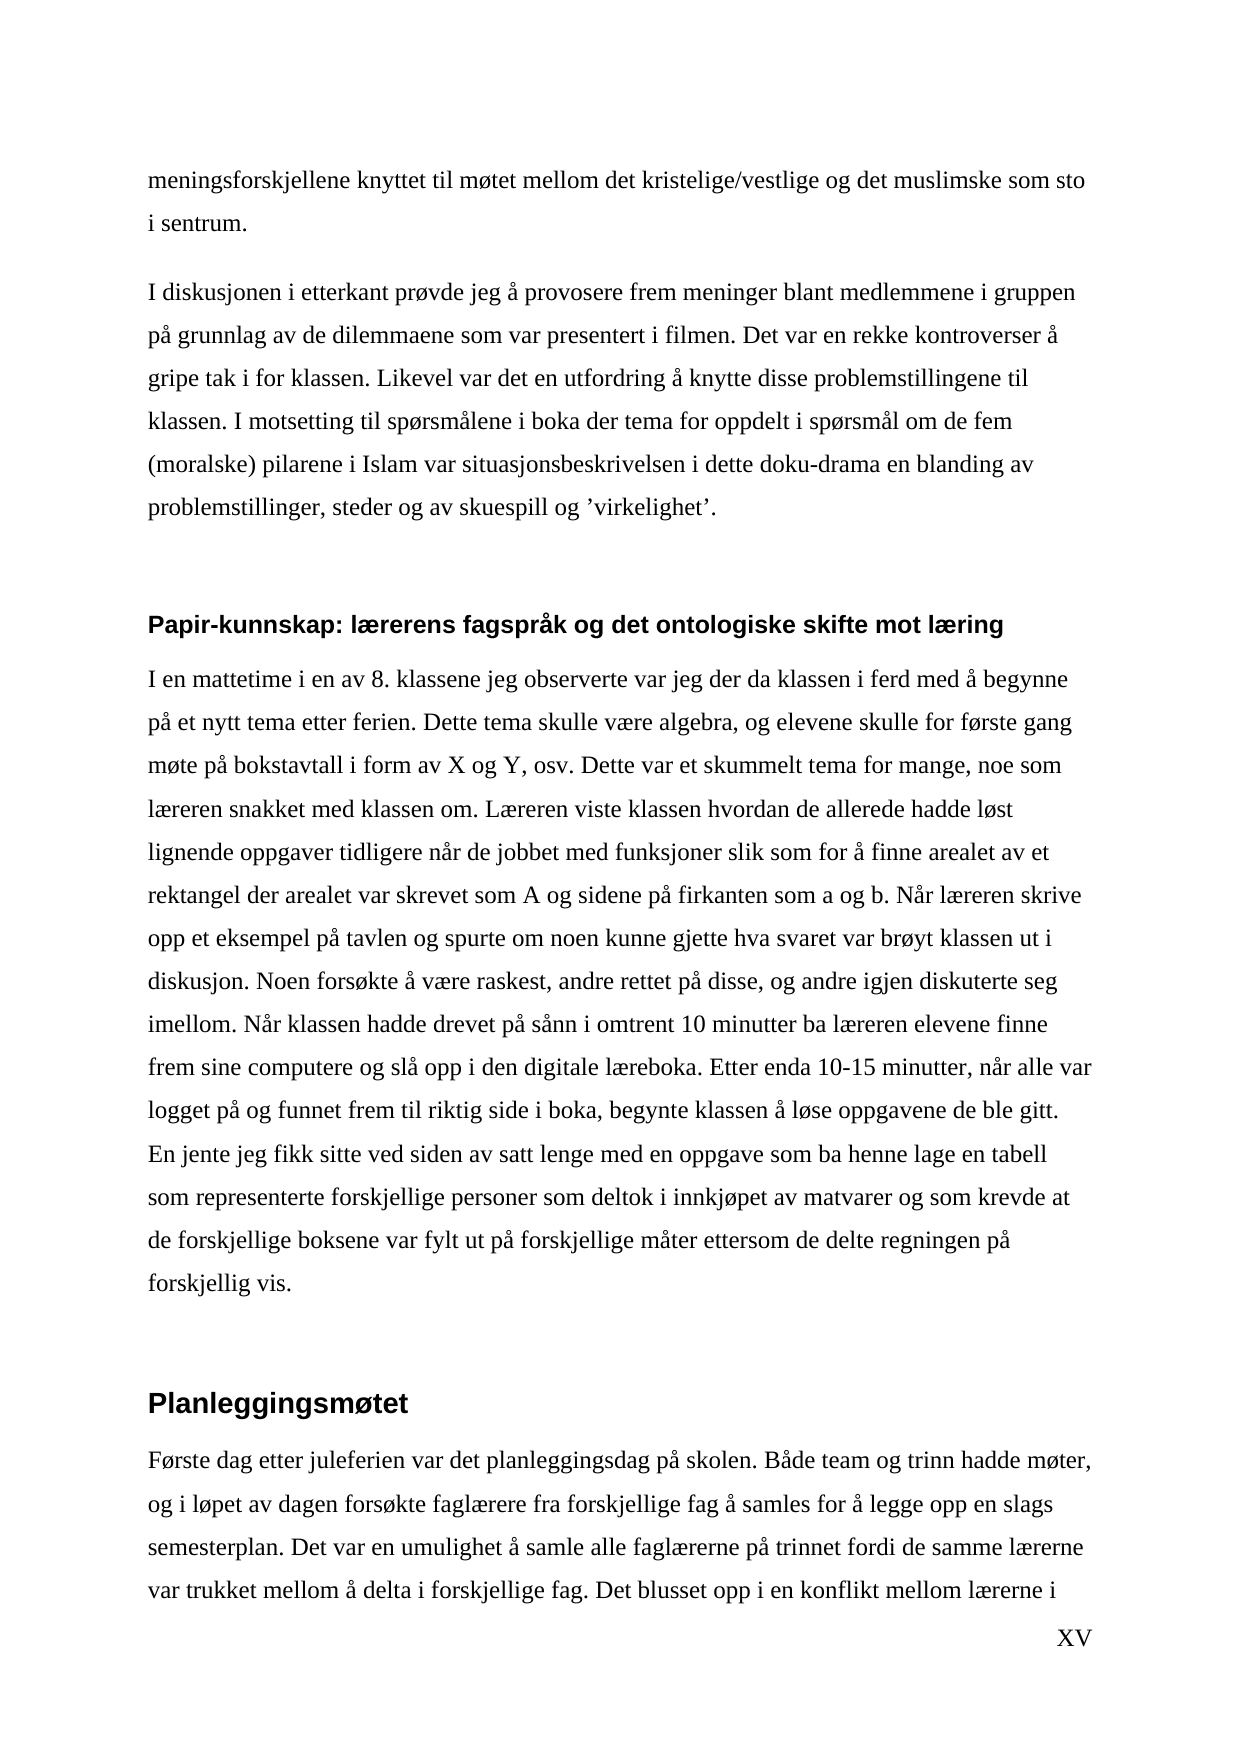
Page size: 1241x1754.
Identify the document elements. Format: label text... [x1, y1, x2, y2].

text Papir-kunnskap: lærerens fagspråk og det ontologiske skifte mot læring [148, 610, 1092, 639]
text Første dag etter juleferien var det planleggingsdag på skolen. Både team og trinn hadde møter, og i løpet av dagen forsøkte faglærere fra forskjellige fag å samles for å legge opp en slags semesterplan. Det var en umulighet å samle alle faglærerne på trinnet fordi de samme lærerne var trukket mellom å delta i forskjellige fag. Det blusset opp i en konflikt mellom lærerne i [148, 1446, 1092, 1604]
subtitle Planleggingsmøtet [148, 1386, 1092, 1420]
text I diskusjonen i etterkant prøvde jeg å provosere frem meninger blant medlemmene i gruppen på grunnlag av de dilemmaene som var presentert i filmen. Det var en rekke kontroverser å gripe tak i for klassen. Likevel var det en utfordring å knytte disse problemstillingene til klassen. I motsetting til spørsmålene i boka der tema for oppdelt i spørsmål om de fem (moralske) pilarene i Islam var situasjonsbeskrivelsen i dette doku-drama en blanding av problemstillinger, steder og av skuespill og ’virkelighet’. [148, 277, 1092, 521]
text meningsforskjellene knyttet til møtet mellom det kristelige/vestlige og det muslimske som sto i sentrum. [148, 165, 1092, 237]
text I en mattetime i en av 8. klassene jeg observerte var jeg der da klassen i ferd med å begynne på et nytt tema etter ferien. Dette tema skulle være algebra, og elevene skulle for første gang møte på bokstavtall i form av X og Y, osv. Dette var et skummelt tema for mange, noe som læreren snakket med klassen om. Læreren viste klassen hvordan de allerede hadde løst lignende oppgaver tidligere når de jobbet med funksjoner slik som for å finne arealet av et rektangel der arealet var skrevet som A og sidene på firkanten som a og b. Når læreren skrive opp et eksempel på tavlen og spurte om noen kunne gjette hva svaret var brøyt klassen ut i diskusjon. Noen forsøkte å være raskest, andre rettet på disse, og andre igjen diskuterte seg imellom. Når klassen hadde drevet på sånn i omtrent 10 minutter ba læreren elevene finne frem sine computere og slå opp i den digitale læreboka. Etter enda 10-15 minutter, når alle var logget på og funnet frem til riktig side i boka, begynte klassen å løse oppgavene de ble gitt. En jente jeg fikk sitte ved siden av satt lenge med en oppgave som ba henne lage en tabell som representerte forskjellige personer som deltok i innkjøpet av matvarer og som krevde at de forskjellige boksene var fylt ut på forskjellige måter ettersom de delte regningen på forskjellig vis. [148, 664, 1092, 1297]
